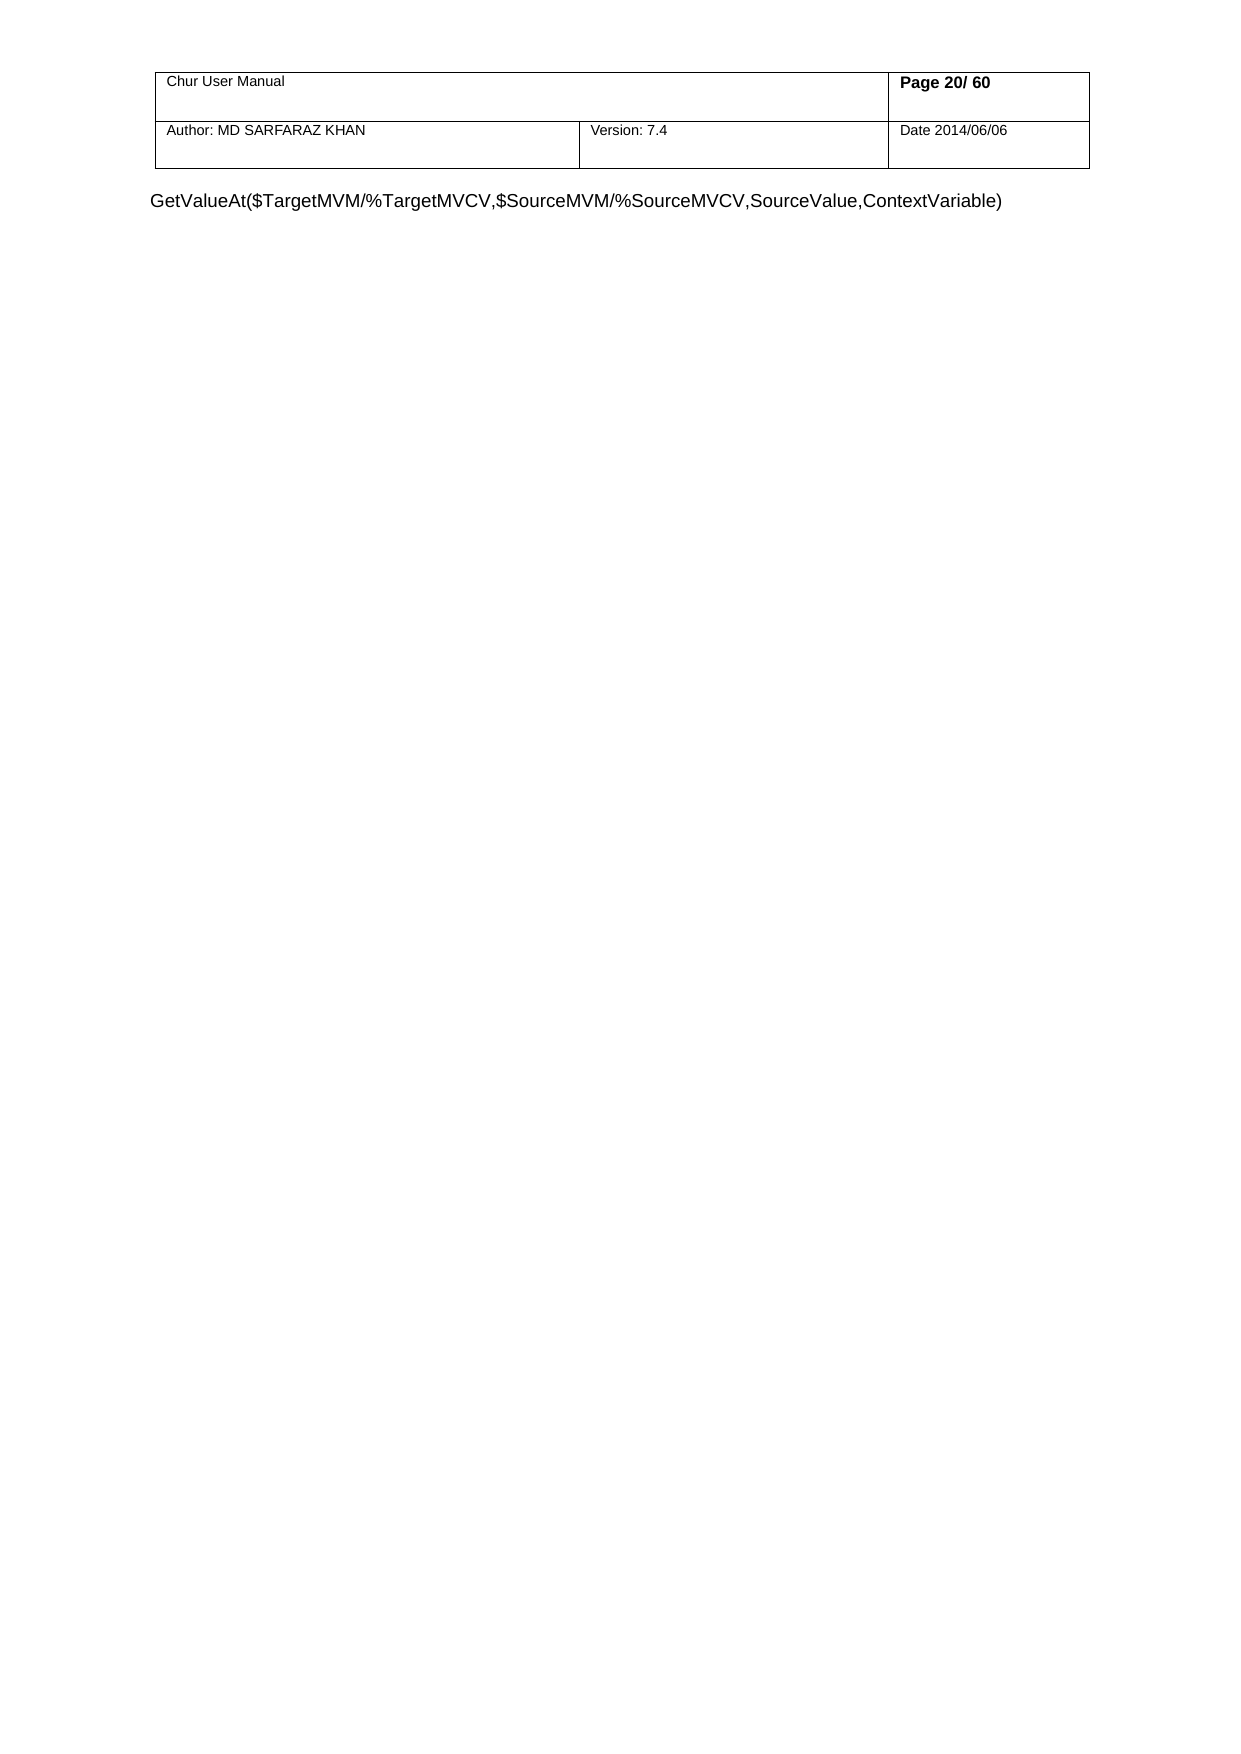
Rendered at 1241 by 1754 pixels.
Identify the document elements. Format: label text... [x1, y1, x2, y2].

text GetValueAt($TargetMVM/%TargetMVCV,$SourceMVM/%SourceMVCV,SourceValue,ContextVariable) [150, 190, 1090, 212]
